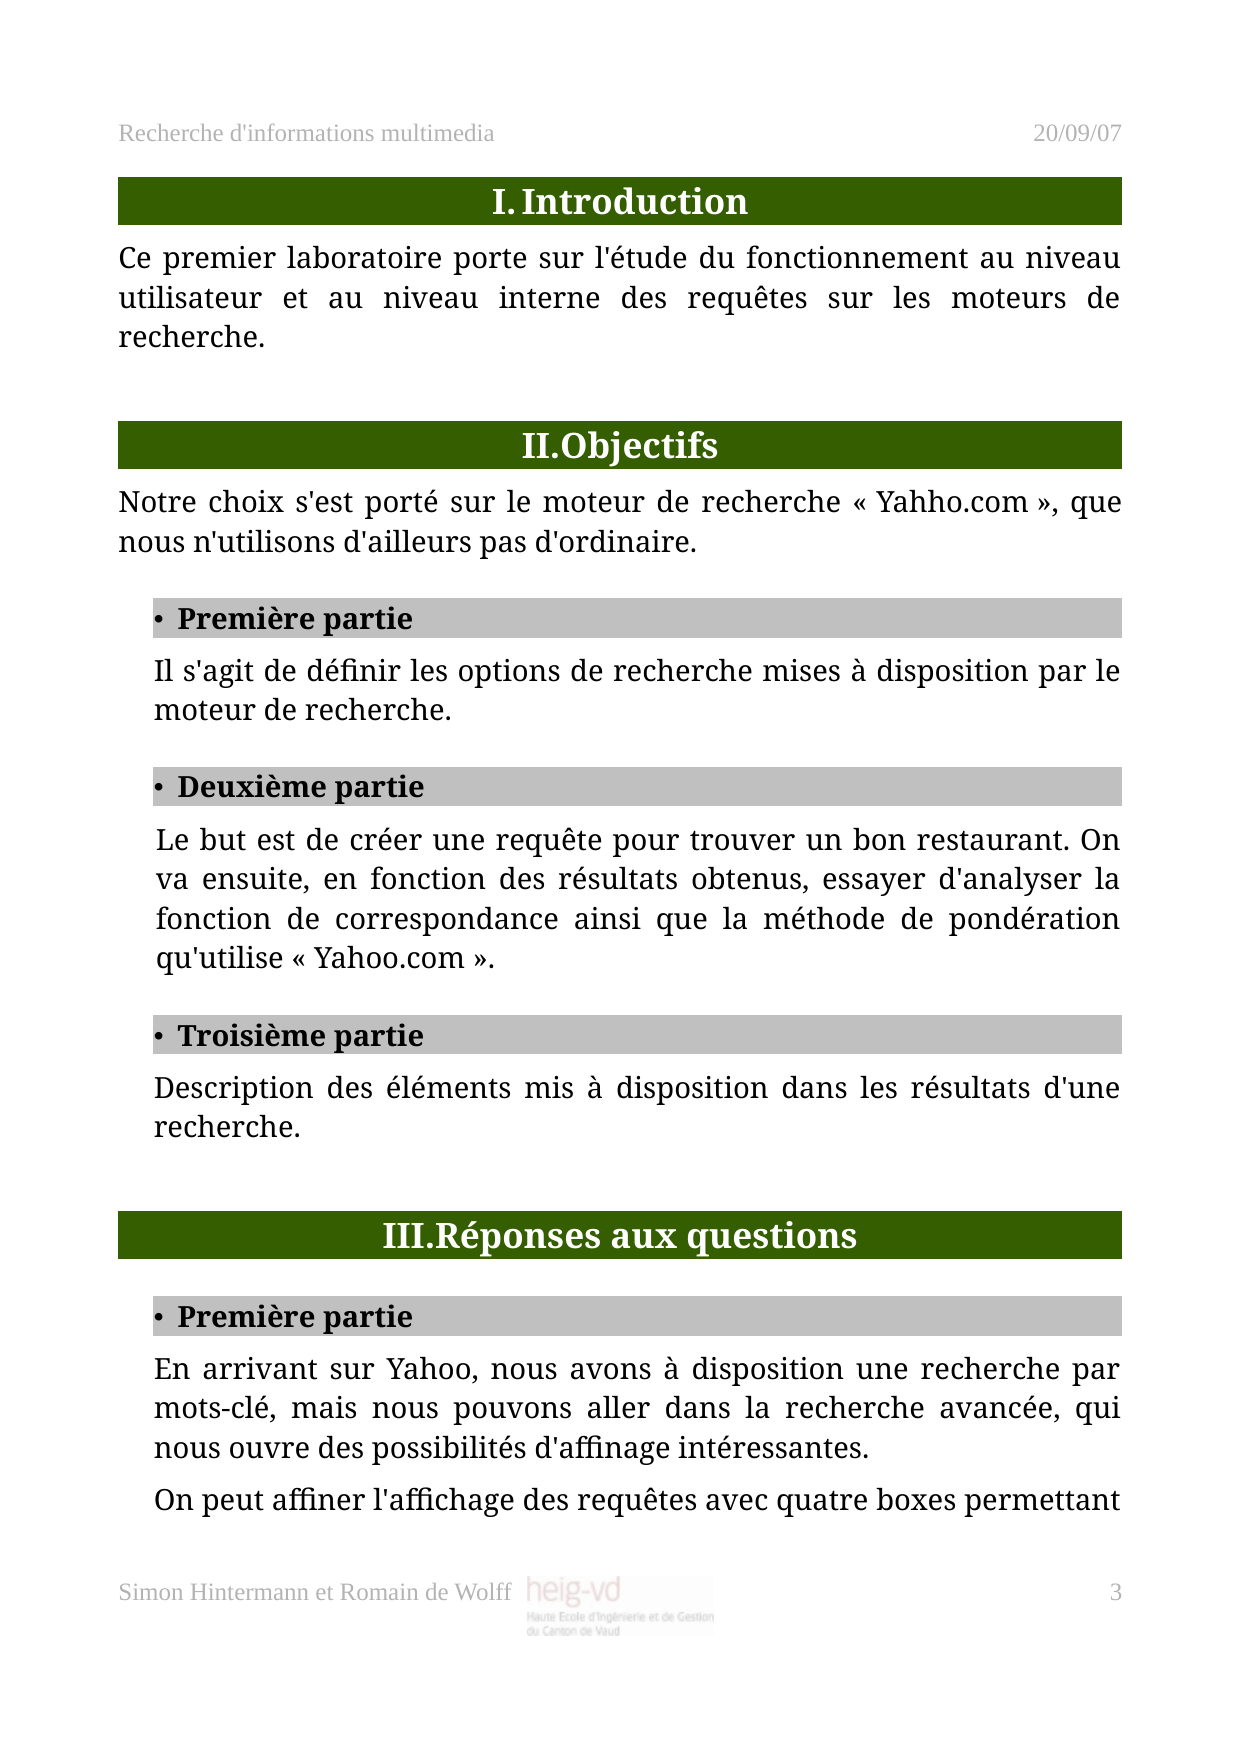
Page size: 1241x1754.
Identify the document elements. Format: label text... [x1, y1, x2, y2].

text Ce premier laboratoire porte sur l'étude du fonctionnement au niveau utilisateur et au niveau interne des requêtes sur les moteurs de recherche. [118, 237, 1122, 356]
text Notre choix s'est porté sur le moteur de recherche « Yahho.com », que nous n'utilisons d'ailleurs pas d'ordinaire. [118, 481, 1122, 561]
subtitle Objectifs [118, 421, 1122, 469]
subtitle Réponses aux questions [118, 1211, 1122, 1259]
subtitle Troisième partie [153, 1015, 1122, 1054]
text En arrivant sur Yahoo, nous avons à disposition une recherche par mots-clé, mais nous pouvons aller dans la recherche avancée, qui nous ouvre des possibilités d'affinage intéressantes. [153, 1348, 1122, 1467]
subtitle Deuxième partie [153, 767, 1122, 806]
subtitle Première partie [153, 1296, 1122, 1336]
subtitle Introduction [118, 177, 1122, 225]
text Il s'agit de définir les options de recherche mises à disposition par le moteur de recherche. [153, 650, 1122, 729]
subtitle Première partie [153, 598, 1122, 638]
list Le but est de créer une requête pour trouver un bon restaurant. On va ensuite, en fonction des résultats obtenus, essayer d'analyser la fonction de correspondance ainsi que la méthode de pondération qu'utilise « Yahoo.com ». [118, 819, 1122, 977]
text On peut affiner l'affichage des requêtes avec quatre boxes permettant [153, 1479, 1122, 1519]
text Description des éléments mis à disposition dans les résultats d'une recherche. [153, 1067, 1122, 1146]
picture [527, 1576, 714, 1636]
